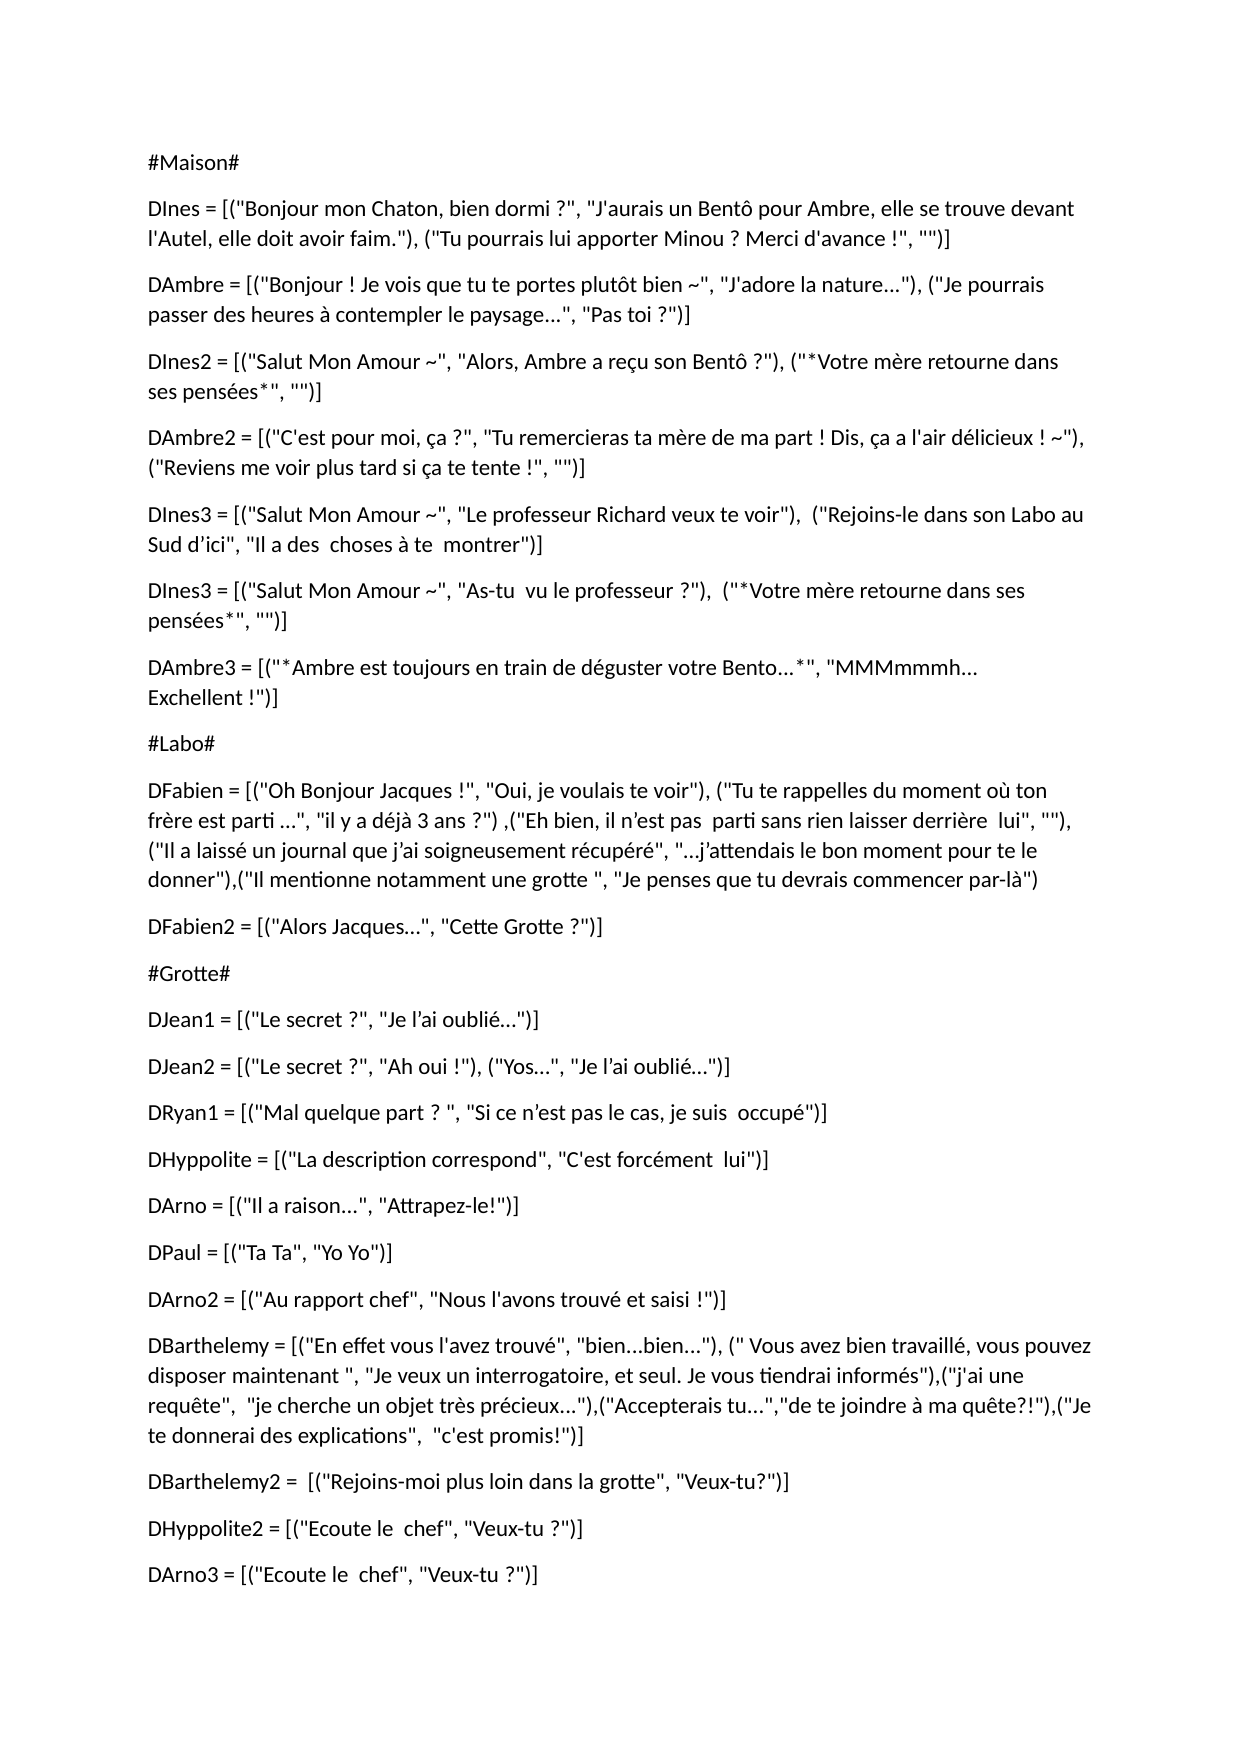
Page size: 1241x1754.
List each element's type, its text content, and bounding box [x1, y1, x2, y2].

text DHyppolite = [("La description correspond", "C'est forcément lui")] [148, 1145, 1093, 1173]
text DArno2 = [("Au rapport chef", "Nous l'avons trouvé et saisi !")] [148, 1285, 1093, 1313]
text DAmbre = [("Bonjour ! Je vois que tu te portes plutôt bien ~", "J'adore la nature..."), ("Je pourrais passer des heures à contempler le paysage...", "Pas toi ?")] [148, 271, 1093, 328]
text DAmbre2 = [("C'est pour moi, ça ?", "Tu remercieras ta mère de ma part ! Dis, ça a l'air délicieux ! ~"), ("Reviens me voir plus tard si ça te tente !", "")] [148, 423, 1093, 481]
text #Labo# [148, 729, 1093, 757]
text DArno3 = [("Ecoute le chef", "Veux-tu ?")] [148, 1561, 1093, 1589]
text DInes = [("Bonjour mon Chaton, bien dormi ?", "J'aurais un Bentô pour Ambre, elle se trouve devant l'Autel, elle doit avoir faim."), ("Tu pourrais lui apporter Minou ? Merci d'avance !", "")] [148, 194, 1093, 252]
text DHyppolite2 = [("Ecoute le chef", "Veux-tu ?")] [148, 1514, 1093, 1542]
text DJean1 = [("Le secret ?", "Je l’ai oublié…")] [148, 1005, 1093, 1033]
text DArno = [("Il a raison...", "Attrapez-le!")] [148, 1192, 1093, 1219]
text DInes3 = [("Salut Mon Amour ~", "As-tu vu le professeur ?"), ("*Votre mère retourne dans ses pensées*", "")] [148, 576, 1093, 634]
text #Maison# [148, 148, 1093, 176]
text DFabien2 = [("Alors Jacques…", "Cette Grotte ?")] [148, 912, 1093, 940]
text DPaul = [("Ta Ta", "Yo Yo")] [148, 1238, 1093, 1266]
text DAmbre3 = [("*Ambre est toujours en train de déguster votre Bento...*", "MMMmmmh... Exchellent !")] [148, 653, 1093, 711]
text DBarthelemy = [("En effet vous l'avez trouvé", "bien...bien..."), (" Vous avez bien travaillé, vous pouvez disposer maintenant ", "Je veux un interrogatoire, et seul. Je vous tiendrai informés"),("j'ai une requête", "je cherche un objet très précieux..."),("Accepterais tu...","de te joindre à ma quête?!"),("Je te donnerai des explications", "c'est promis!")] [148, 1331, 1093, 1449]
text DJean2 = [("Le secret ?", "Ah oui !"), ("Yos…", "Je l’ai oublié…")] [148, 1052, 1093, 1080]
text DRyan1 = [("Mal quelque part ? ", "Si ce n’est pas le cas, je suis occupé")] [148, 1098, 1093, 1126]
text DInes3 = [("Salut Mon Amour ~", "Le professeur Richard veux te voir"), ("Rejoins-le dans son Labo au Sud d’ici", "Il a des choses à te montrer")] [148, 500, 1093, 558]
text DBarthelemy2 = [("Rejoins-moi plus loin dans la grotte", "Veux-tu?")] [148, 1467, 1093, 1496]
text #Grotte# [148, 959, 1093, 987]
text DFabien = [("Oh Bonjour Jacques !", "Oui, je voulais te voir"), ("Tu te rappelles du moment où ton frère est parti …", "il y a déjà 3 ans ?") ,("Eh bien, il n’est pas parti sans rien laisser derrière lui", ""),("Il a laissé un journal que j’ai soigneusement récupéré", "…j’attendais le bon moment pour te le donner"),("Il mentionne notamment une grotte ", "Je penses que tu devrais commencer par-là") [148, 776, 1093, 894]
text DInes2 = [("Salut Mon Amour ~", "Alors, Ambre a reçu son Bentô ?"), ("*Votre mère retourne dans ses pensées*", "")] [148, 347, 1093, 405]
